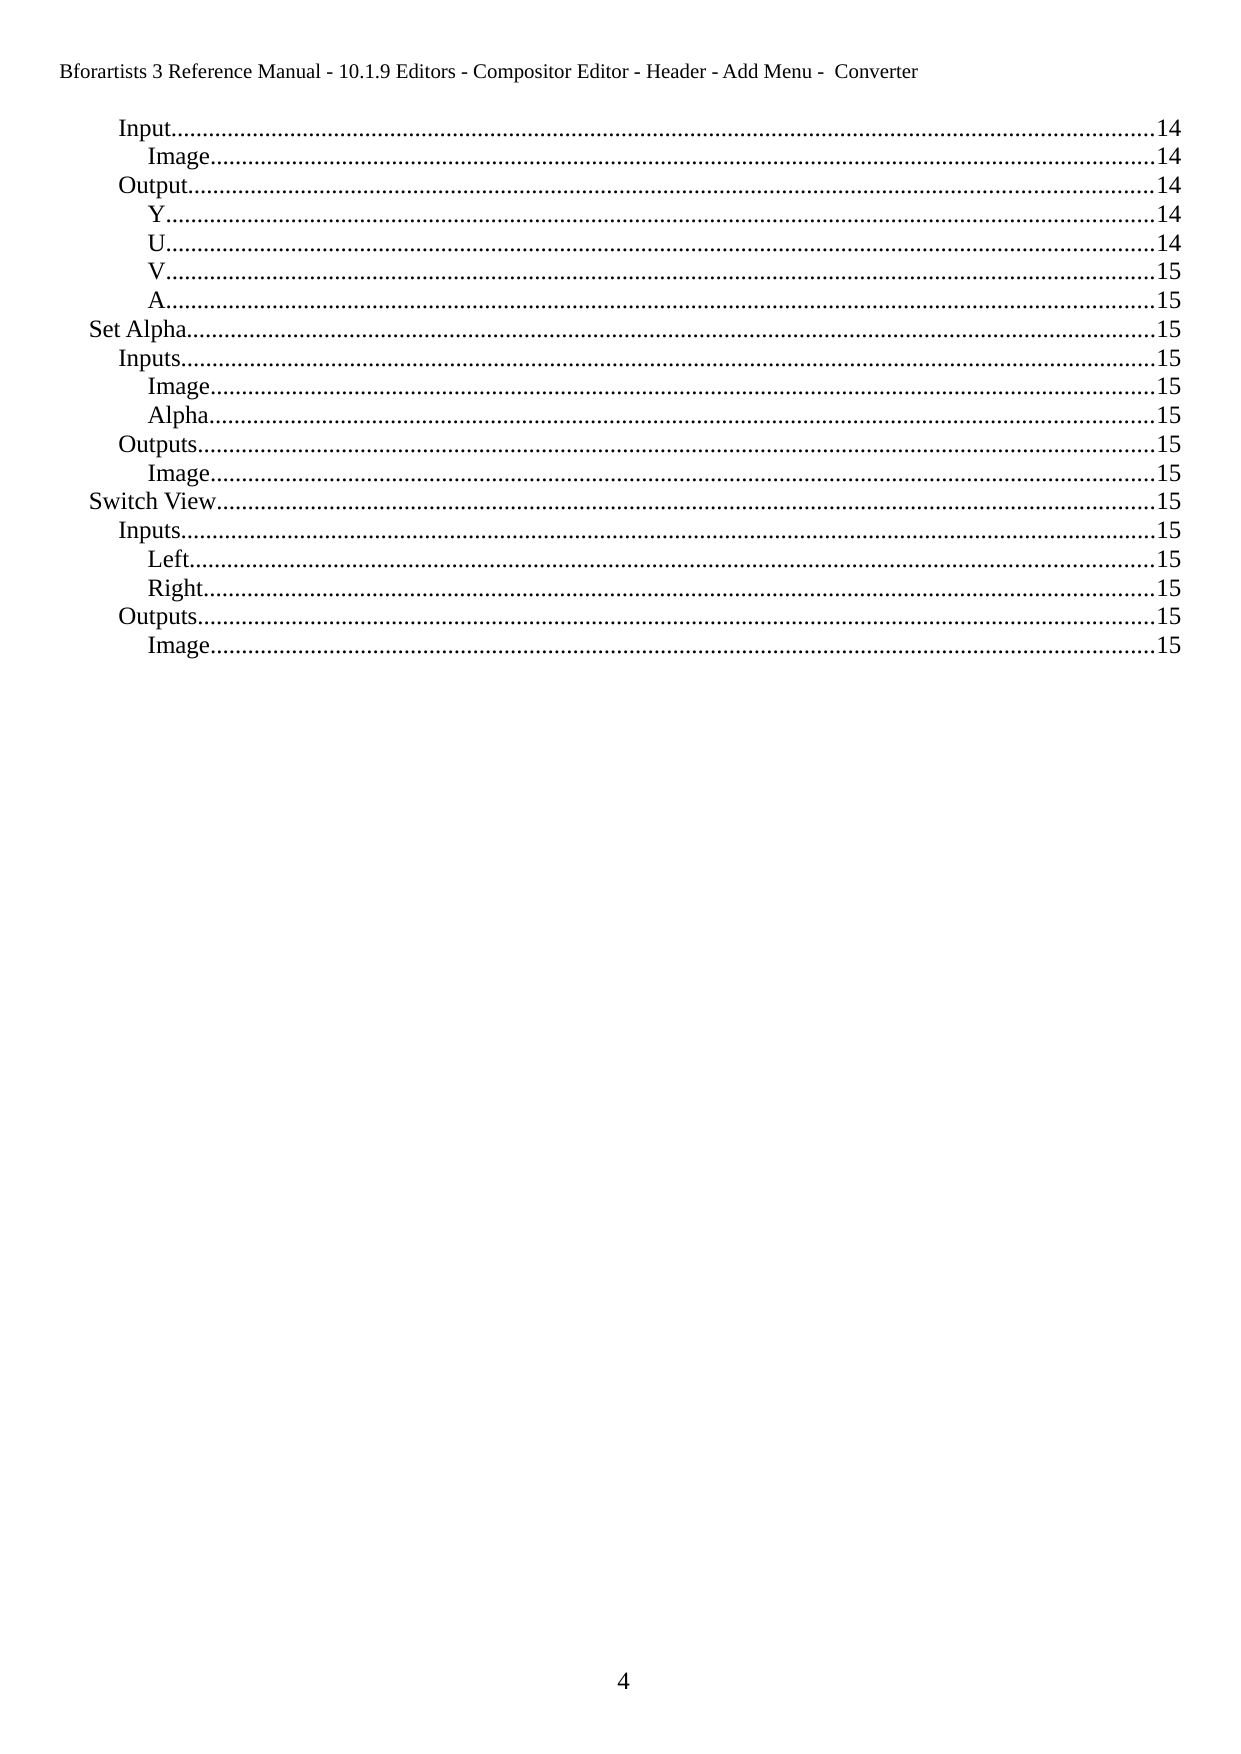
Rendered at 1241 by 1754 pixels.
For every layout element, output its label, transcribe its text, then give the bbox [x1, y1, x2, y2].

text Set Alpha 15 [88, 314, 1181, 343]
text Outputs 15 [118, 429, 1181, 458]
text Image 15 [147, 630, 1181, 659]
text Alpha 15 [147, 400, 1181, 429]
text Outputs 15 [118, 601, 1181, 630]
text V 15 [147, 256, 1181, 285]
text Image 15 [147, 458, 1181, 486]
text Y 14 [147, 199, 1181, 228]
text Output 14 [118, 170, 1181, 199]
text Input 14 [118, 113, 1181, 141]
text Image 14 [147, 141, 1181, 170]
text Inputs 15 [118, 515, 1181, 544]
text Switch View 15 [88, 486, 1181, 515]
text Inputs 15 [118, 343, 1181, 371]
text Right 15 [147, 573, 1181, 601]
text Image 15 [147, 371, 1181, 400]
text Left 15 [147, 544, 1181, 573]
text U 14 [147, 228, 1181, 256]
text A 15 [147, 285, 1181, 314]
